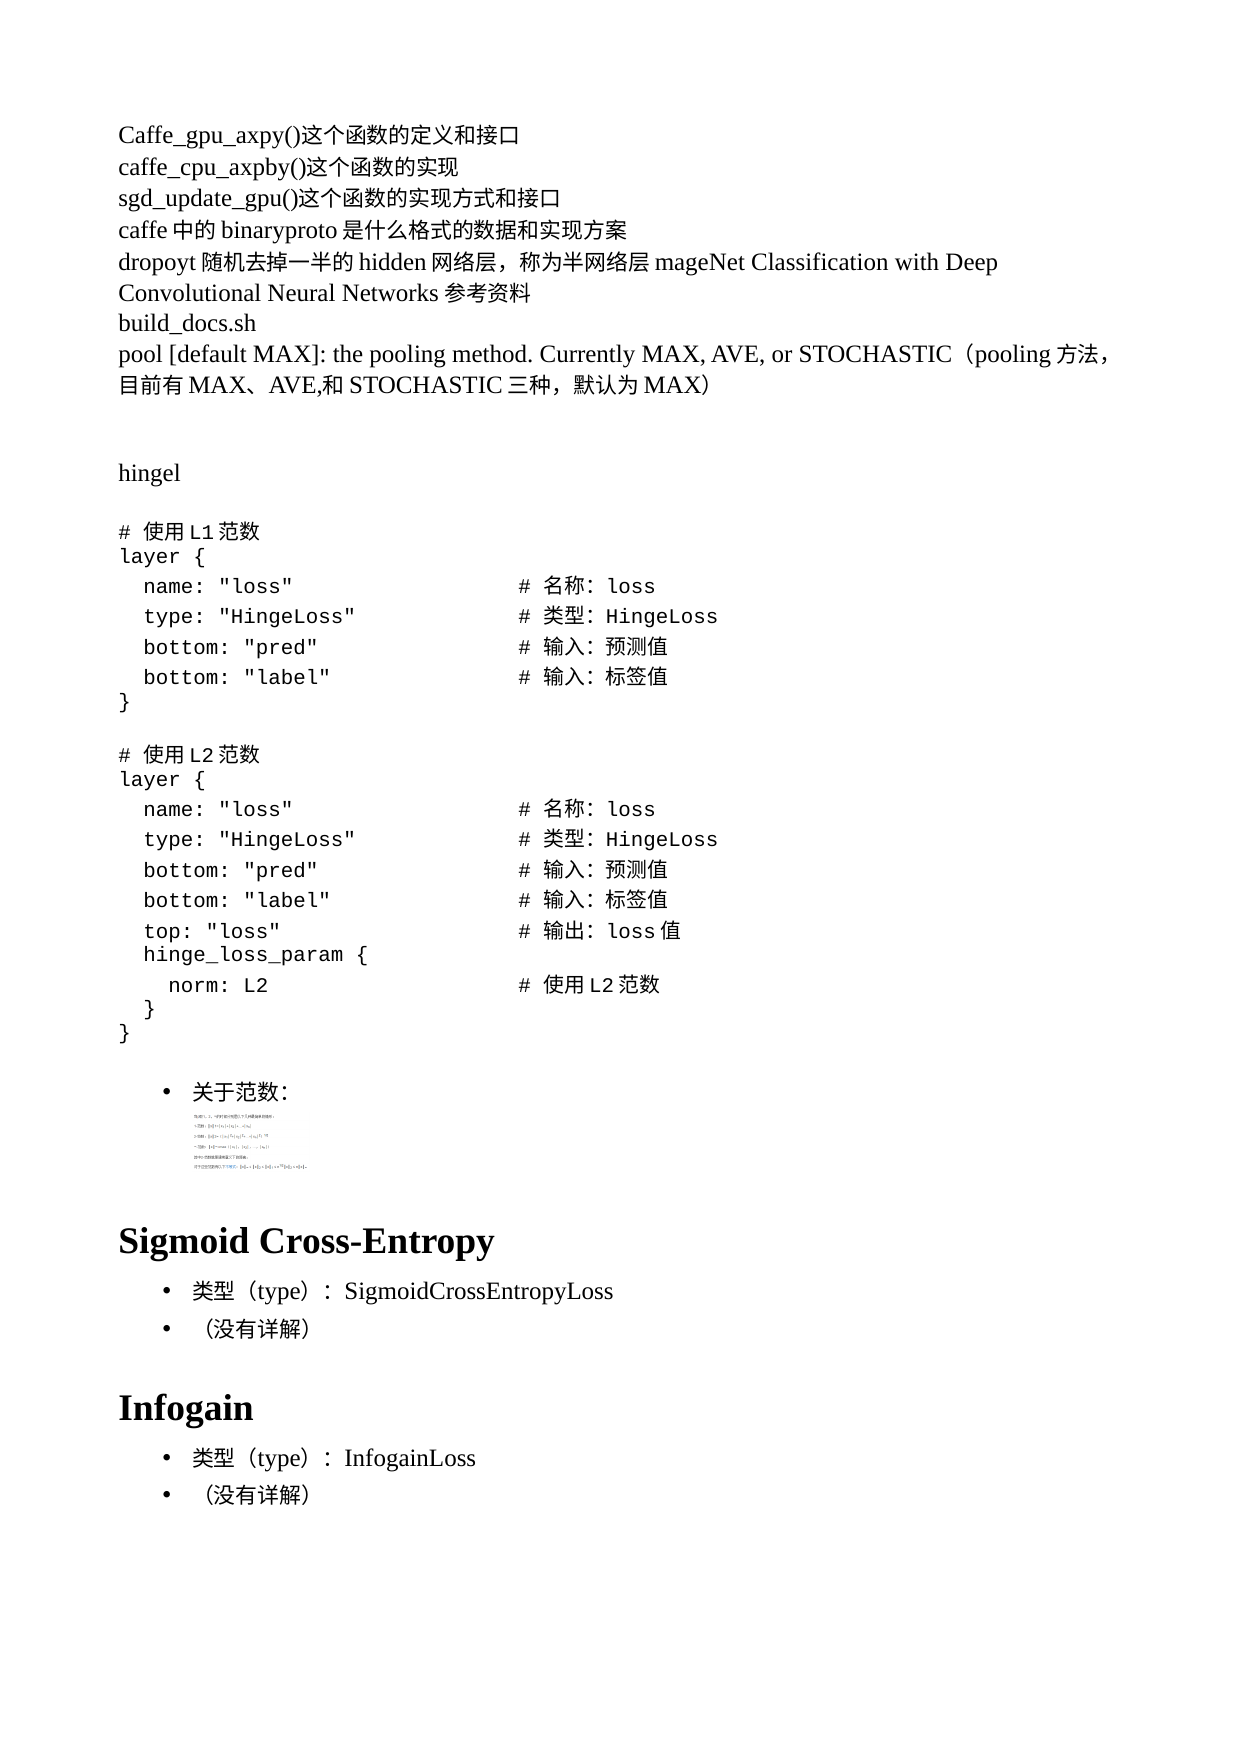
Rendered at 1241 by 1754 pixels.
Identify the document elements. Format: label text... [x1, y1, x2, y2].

text pool [default MAX]: the pooling method. Currently MAX, AVE, or STOCHASTIC（pooling方法，目前有MAX、AVE,和STOCHASTIC三种，默认为MAX） [118, 337, 1122, 400]
text bottom: "label" # 输入：标签值 [118, 661, 1122, 691]
list （没有详解） [162, 1312, 1122, 1343]
text bottom: "label" # 输入：标签值 [118, 883, 1122, 914]
text hinge_loss_param { [118, 944, 1122, 968]
text layer { [118, 546, 1122, 569]
text name: "loss" # 名称：loss [118, 792, 1122, 823]
text type: "HingeLoss" # 类型：HingeLoss [118, 823, 1122, 853]
text layer { [118, 769, 1122, 792]
text } [118, 1022, 1122, 1046]
text bottom: "pred" # 输入：预测值 [118, 630, 1122, 661]
text top: "loss" # 输出：loss值 [118, 914, 1122, 944]
text name: "loss" # 名称：loss [118, 569, 1122, 600]
list （没有详解） [162, 1478, 1122, 1510]
text dropoyt随机去掉一半的hidden网络层，称为半网络层mageNet Classification with Deep Convolutional Neural Networks参考资料 [118, 245, 1122, 308]
text norm: L2 # 使用L2范数 [118, 968, 1122, 998]
text hingel [118, 458, 1122, 486]
text } [118, 691, 1122, 714]
text } [118, 998, 1122, 1022]
text caffe_cpu_axpby()这个函数的实现 [118, 150, 1122, 181]
subtitle Infogain [118, 1385, 1122, 1428]
text bottom: "pred" # 输入：预测值 [118, 853, 1122, 883]
text caffe中的binaryproto是什么格式的数据和实现方案 [118, 213, 1122, 245]
text # 使用L2范数 [118, 738, 1122, 769]
text sgd_update_gpu()这个函数的实现方式和接口 [118, 181, 1122, 213]
list 关于范数： [162, 1075, 1122, 1177]
list 类型（type）：InfogainLoss [162, 1441, 1122, 1472]
text type: "HingeLoss" # 类型：HingeLoss [118, 600, 1122, 630]
picture [191, 1112, 310, 1172]
text Caffe_gpu_axpy()这个函数的定义和接口 [118, 118, 1122, 150]
text build_docs.sh [118, 308, 1122, 337]
subtitle Sigmoid Cross-Entropy [118, 1218, 1122, 1261]
text # 使用L1范数 [118, 515, 1122, 546]
list 类型（type）：SigmoidCrossEntropyLoss [162, 1274, 1122, 1305]
